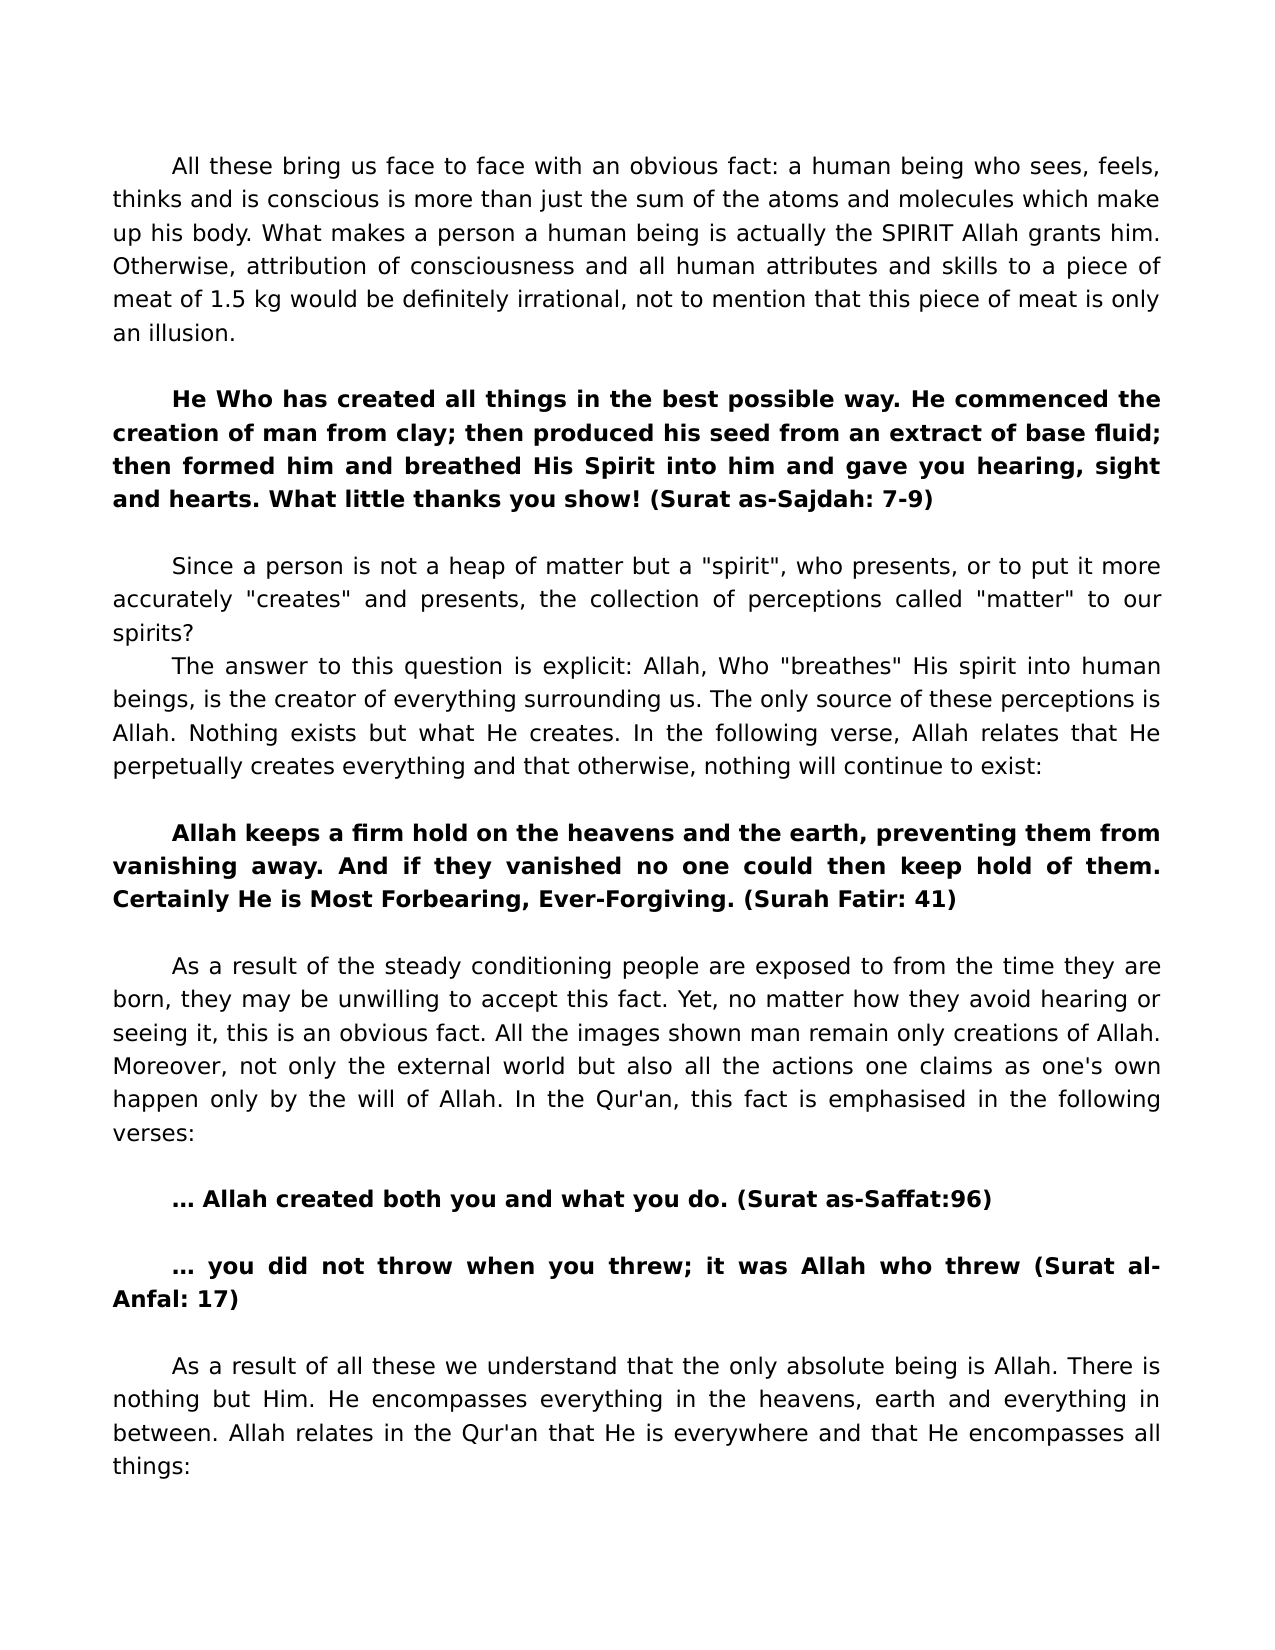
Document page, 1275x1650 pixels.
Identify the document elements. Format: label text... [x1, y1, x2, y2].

text The answer to this question is explicit: Allah, Who "breathes" His spirit into human beings, is the creator of everything surrounding us. The only source of these perceptions is Allah. Nothing exists but what He creates. In the following verse, Allah relates that He perpetually creates everything and that otherwise, nothing will continue to exist: [112, 648, 1162, 781]
text … you did not throw when you threw; it was Allah who threw (Surat al-Anfal: 17) [112, 1248, 1162, 1314]
text … Allah created both you and what you do. (Surat as-Saffat:96) [112, 1181, 1162, 1214]
text He Who has created all things in the best possible way. He commenced the creation of man from clay; then produced his seed from an extract of base fluid; then formed him and breathed His Spirit into him and gave you hearing, sight and hearts. What little thanks you show! (Surat as-Sajdah: 7-9) [112, 381, 1162, 514]
text Since a person is not a heap of matter but a "spirit", who presents, or to put it more accurately "creates" and presents, the collection of perceptions called "matter" to our spirits? [112, 548, 1162, 648]
text Allah keeps a firm hold on the heavens and the earth, preventing them from vanishing away. And if they vanished no one could then keep hold of them. Certainly He is Most Forbearing, Ever-Forgiving. (Surah Fatir: 41) [112, 814, 1162, 914]
text All these bring us face to face with an obvious fact: a human being who sees, feels, thinks and is conscious is more than just the sum of the atoms and molecules which make up his body. What makes a person a human being is actually the SPIRIT Allah grants him. Otherwise, attribution of consciousness and all human attributes and skills to a piece of meat of 1.5 kg would be definitely irrational, not to mention that this piece of meat is only an illusion. [112, 148, 1162, 348]
text As a result of the steady conditioning people are exposed to from the time they are born, they may be unwilling to accept this fact. Yet, no matter how they avoid hearing or seeing it, this is an obvious fact. All the images shown man remain only creations of Allah. Moreover, not only the external world but also all the actions one claims as one's own happen only by the will of Allah. In the Qur'an, this fact is emphasised in the following verses: [112, 948, 1162, 1148]
text As a result of all these we understand that the only absolute being is Allah. There is nothing but Him. He encompasses everything in the heavens, earth and everything in between. Allah relates in the Qur'an that He is everywhere and that He encompasses all things: [112, 1348, 1162, 1481]
